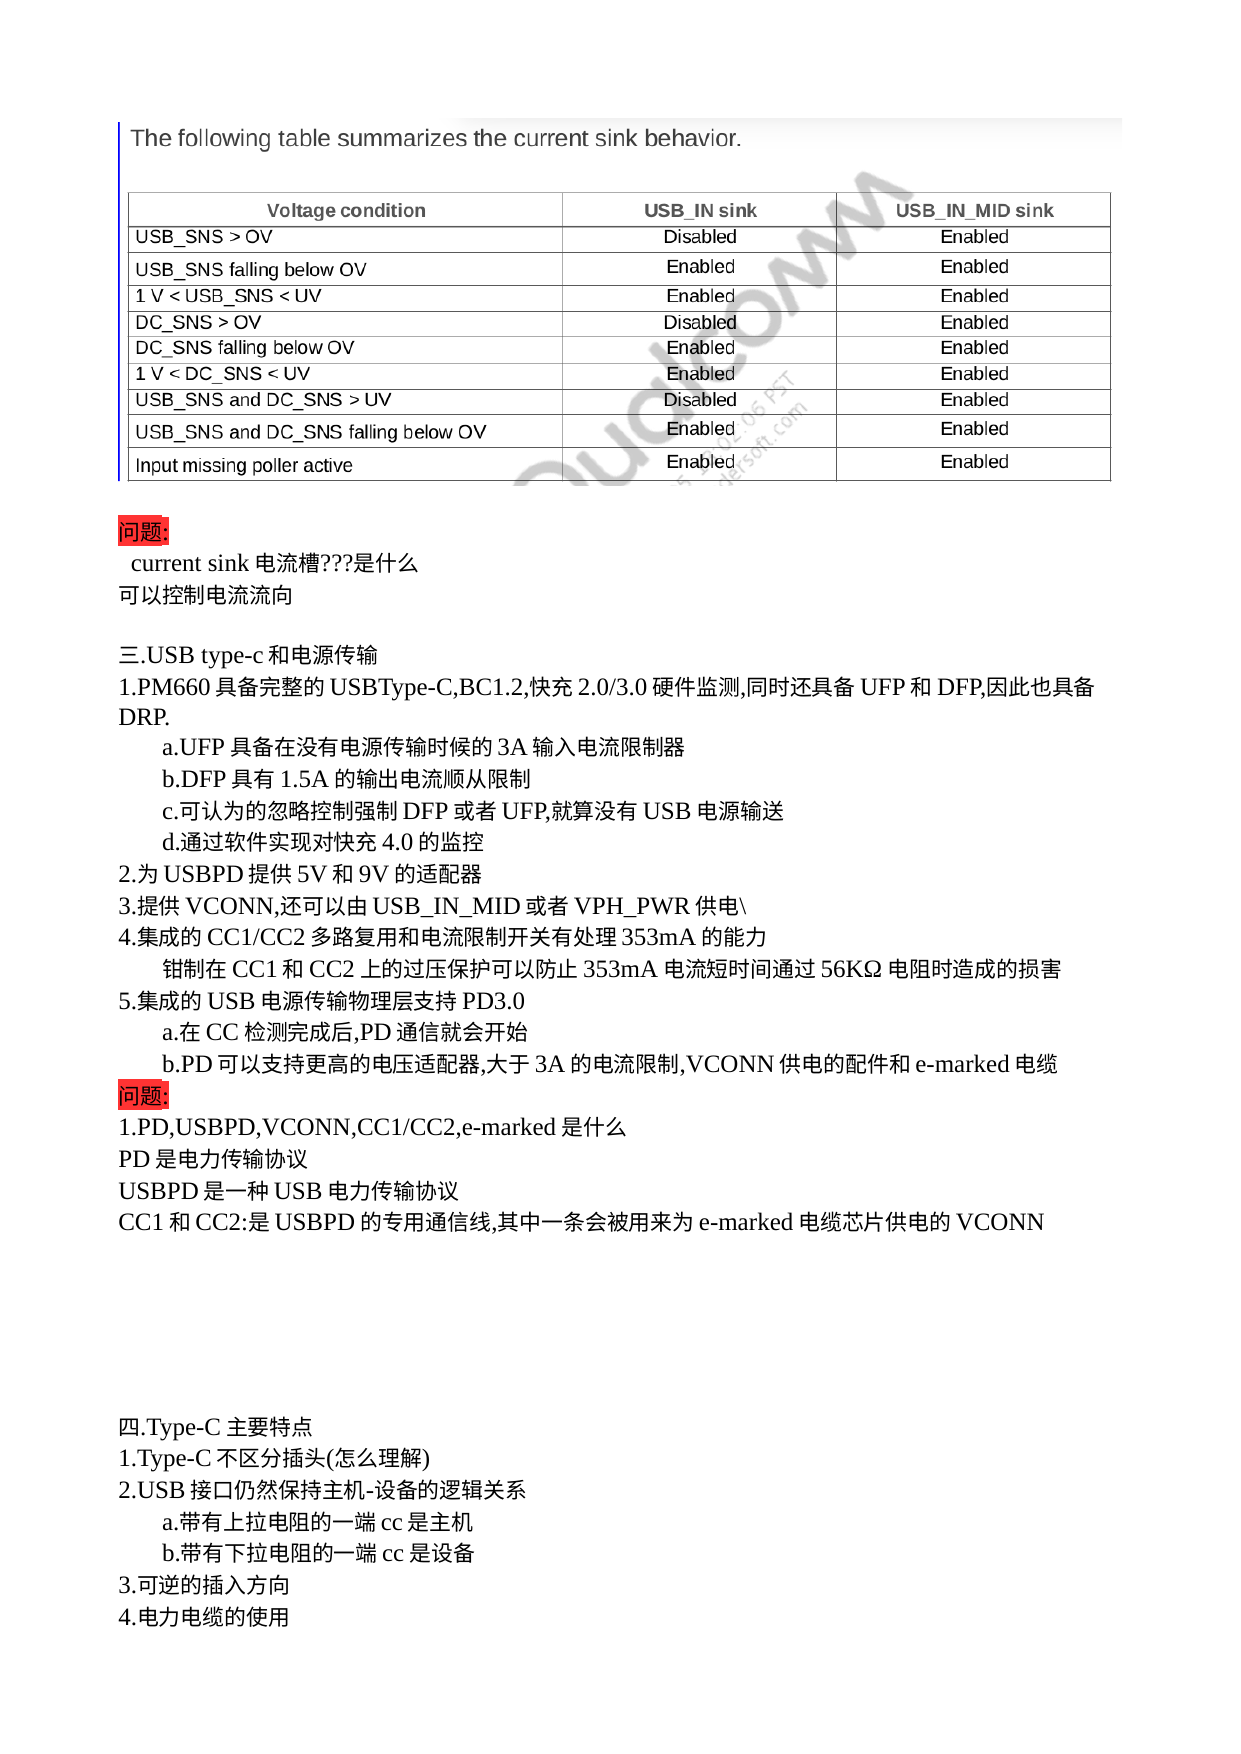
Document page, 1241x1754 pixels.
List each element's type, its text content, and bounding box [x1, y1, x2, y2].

text c.可认为的忽略控制强制DFP或者UFP,就算没有USB电源输送 [118, 794, 1122, 825]
text USBPD是一种USB电力传输协议 [118, 1174, 1122, 1205]
text 钳制在CC1和CC2上的过压保护可以防止353mA电流短时间通过56KΩ电阻时造成的损害 [118, 952, 1122, 984]
text 1.PM660具备完整的USBType-C,BC1.2,快充2.0/3.0硬件监测,同时还具备UFP和DFP,因此也具备DRP. [118, 670, 1122, 730]
text 2.为USBPD提供5V和9V的适配器 [118, 857, 1122, 889]
picture [118, 118, 1123, 486]
text a.带有上拉电阻的一端cc是主机 [118, 1504, 1122, 1536]
text 1.Type-C不区分插头(怎么理解) [118, 1441, 1122, 1473]
text d.通过软件实现对快充4.0的监控 [118, 825, 1122, 857]
text a.UFP具备在没有电源传输时候的3A输入电流限制器 [118, 730, 1122, 762]
text 可以控制电流流向 [118, 578, 1122, 609]
text 1.PD,USBPD,VCONN,CC1/CC2,e-marked是什么 [118, 1110, 1122, 1142]
text 4.电力电缆的使用 [118, 1599, 1122, 1631]
text CC1和CC2:是USBPD的专用通信线,其中一条会被用来为e-marked电缆芯片供电的VCONN [118, 1205, 1122, 1237]
text 2.USB接口仍然保持主机-设备的逻辑关系 [118, 1473, 1122, 1504]
text 三.USB type-c和电源传输 [118, 638, 1122, 670]
text 3.可逆的插入方向 [118, 1568, 1122, 1599]
text current sink电流槽???是什么 [118, 546, 1122, 578]
text 四.Type-C主要特点 [118, 1409, 1122, 1441]
text 5.集成的USB电源传输物理层支持PD3.0 [118, 984, 1122, 1015]
text PD是电力传输协议 [118, 1142, 1122, 1174]
text b.带有下拉电阻的一端cc是设备 [118, 1536, 1122, 1568]
text 问题: [118, 514, 1122, 546]
text b.PD可以支持更高的电压适配器,大于3A的电流限制,VCONN供电的配件和e-marked电缆 [118, 1047, 1122, 1079]
text a.在CC检测完成后,PD通信就会开始 [118, 1015, 1122, 1047]
text 3.提供VCONN,还可以由USB_IN_MID或者VPH_PWR供电\ [118, 889, 1122, 920]
text 问题: [118, 1079, 1122, 1110]
text b.DFP具有1.5A的输出电流顺从限制 [118, 762, 1122, 794]
text 4.集成的CC1/CC2多路复用和电流限制开关有处理353mA的能力 [118, 920, 1122, 952]
